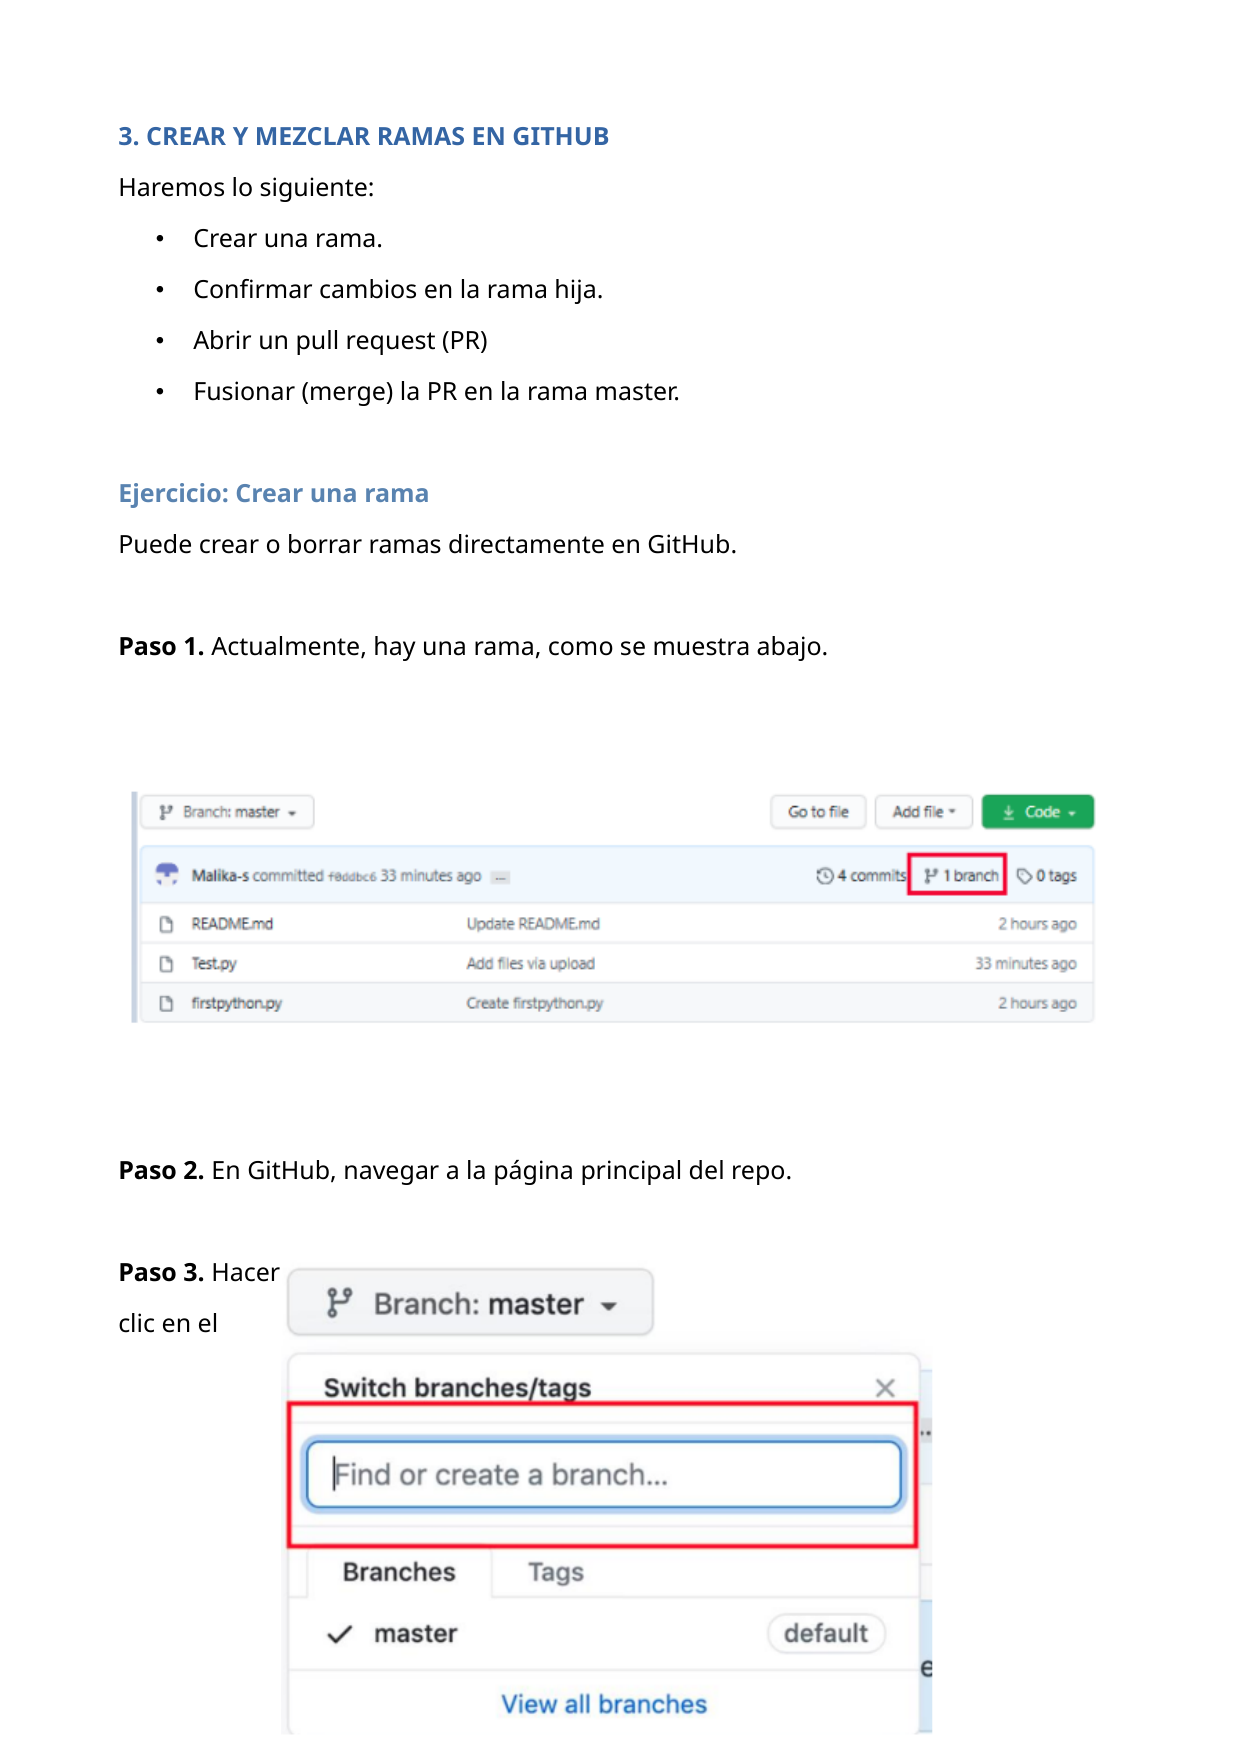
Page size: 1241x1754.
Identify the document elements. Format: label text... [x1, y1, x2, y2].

list Fusionar (merge) la PR en la rama master. [156, 373, 1122, 407]
text Ejercicio: Crear una rama [118, 475, 1122, 509]
text Paso 3. Hacer clic en el selector de ramas. Ingres el nombre de su rama y presione ENTER. [960, 1254, 1122, 1339]
text Paso 1. Actualmente, hay una rama, como se muestra abajo. [118, 628, 1122, 663]
list Abrir un pull request (PR) [156, 322, 1122, 356]
text 3. CREAR Y MEZCLAR RAMAS EN GITHUB [118, 118, 1122, 152]
text Haremos lo siguiente: [118, 169, 1122, 203]
picture [124, 781, 1116, 1034]
text Paso 3. Hacer clic en el selector de ramas. Ingres el nombre de su rama y presione ENTER. [118, 1254, 281, 1339]
list Confirmar cambios en la rama hija. [156, 271, 1122, 305]
picture [281, 1250, 960, 1754]
text Paso 2. En GitHub, navegar a la página principal del repo. [118, 1152, 1122, 1186]
text Puede crear o borrar ramas directamente en GitHub. [118, 526, 1122, 561]
list Crear una rama. [156, 220, 1122, 254]
